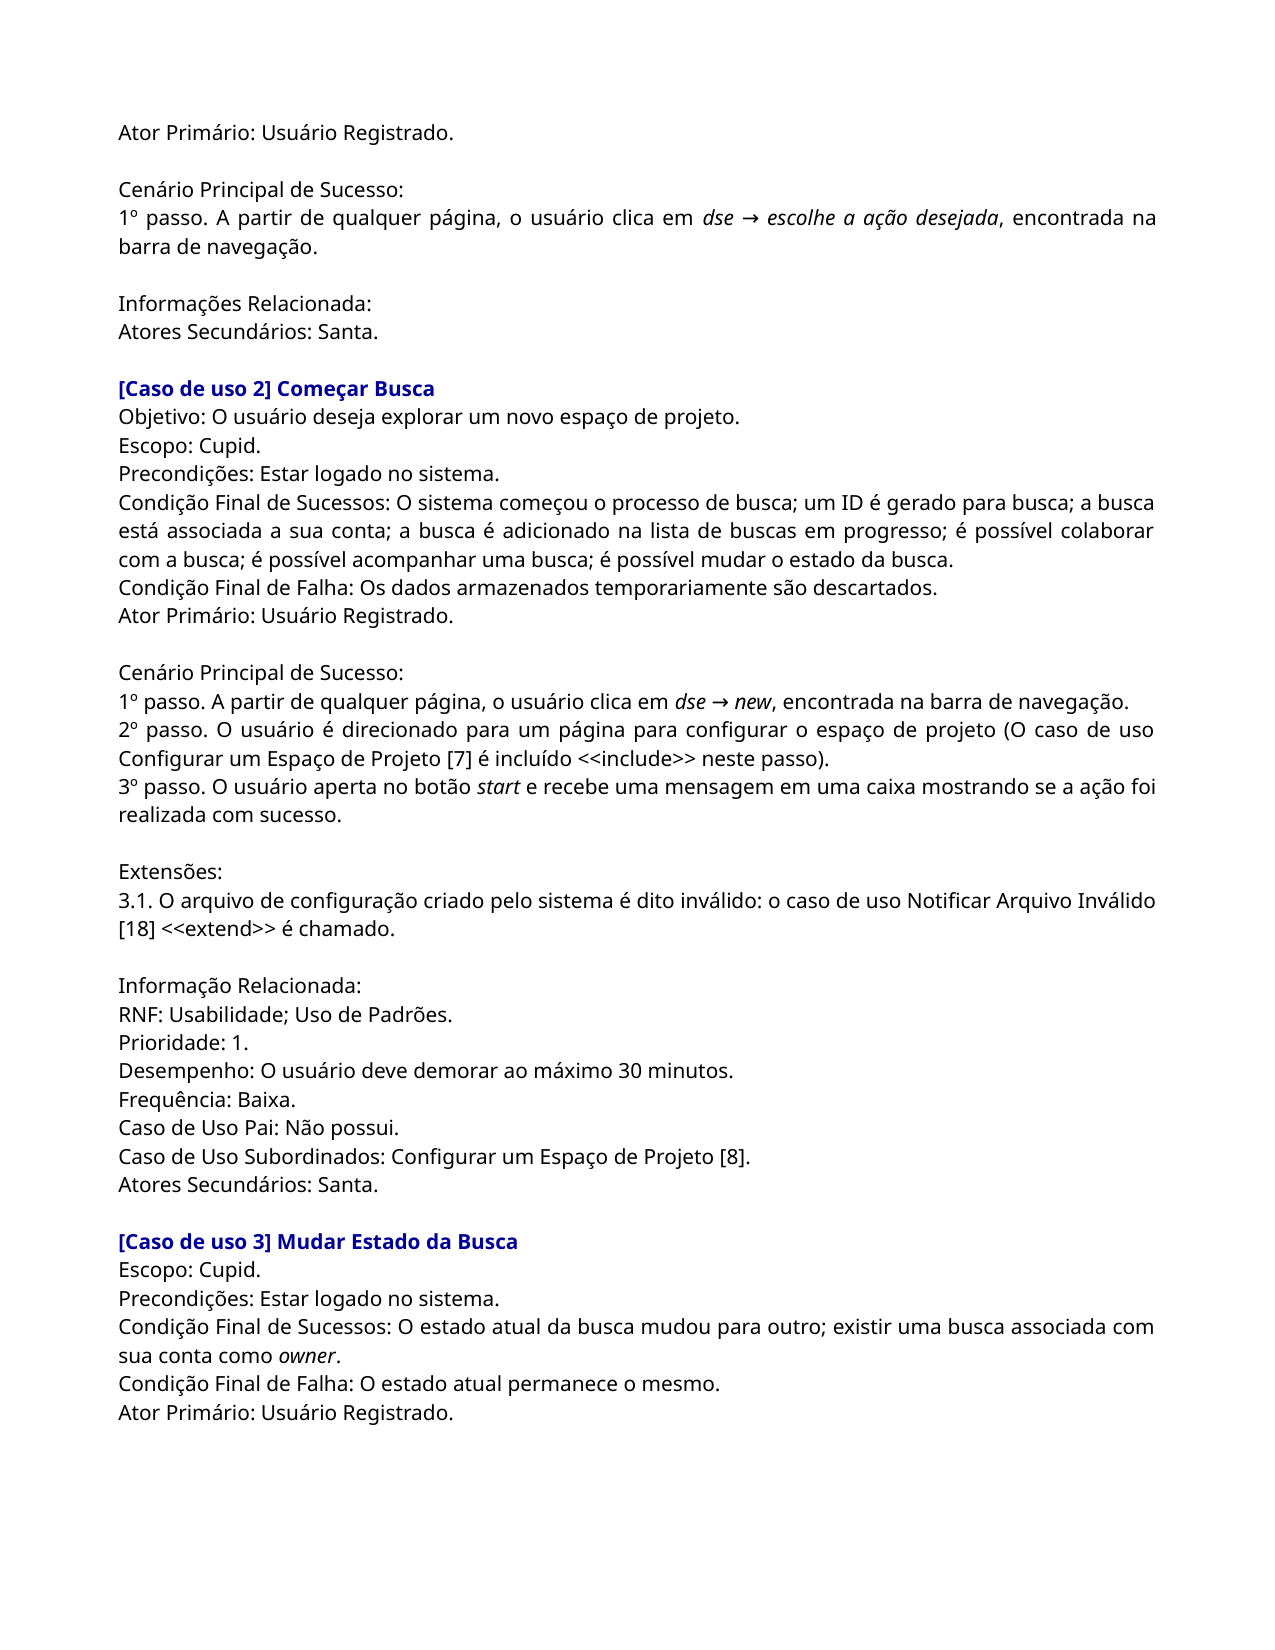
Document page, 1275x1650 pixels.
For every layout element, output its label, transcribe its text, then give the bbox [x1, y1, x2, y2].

text Condição Final de Falha: O estado atual permanece o mesmo. [118, 1369, 1157, 1398]
text Caso de Uso Subordinados: Configurar um Espaço de Projeto [8]. [118, 1142, 1157, 1170]
text Caso de Uso Pai: Não possui. [118, 1113, 1157, 1142]
text Precondições: Estar logado no sistema. [118, 459, 1157, 488]
text Escopo: Cupid. [118, 1256, 1157, 1284]
text Escopo: Cupid. [118, 431, 1157, 459]
text Condição Final de Sucessos: O estado atual da busca mudou para outro; existir uma busca associada com sua conta como owner. [118, 1312, 1157, 1369]
text [Caso de uso 3] Mudar Estado da Busca [118, 1227, 1157, 1256]
text Frequência: Baixa. [118, 1085, 1157, 1113]
text Extensões: [118, 857, 1157, 886]
text RNF: Usabilidade; Uso de Padrões. [118, 1000, 1157, 1028]
text Prioridade: 1. [118, 1028, 1157, 1057]
text Informações Relacionada: [118, 289, 1157, 317]
text [Caso de uso 2] Começar Busca [118, 374, 1157, 402]
text Atores Secundários: Santa. [118, 1170, 1157, 1199]
text Precondições: Estar logado no sistema. [118, 1284, 1157, 1312]
text 3.1. O arquivo de configuração criado pelo sistema é dito inválido: o caso de uso Notificar Arquivo Inválido [18] <<extend>> é chamado. [118, 886, 1157, 943]
text Ator Primário: Usuário Registrado. [118, 118, 1157, 147]
text 3º passo. O usuário aperta no botão start e recebe uma mensagem em uma caixa mostrando se a ação foi realizada com sucesso. [118, 772, 1157, 829]
text Condição Final de Sucessos: O sistema começou o processo de busca; um ID é gerado para busca; a busca está associada a sua conta; a busca é adicionado na lista de buscas em progresso; é possível colaborar com a busca; é possível acompanhar uma busca; é possível mudar o estado da busca. [118, 488, 1157, 573]
text 1º passo. A partir de qualquer página, o usuário clica em dse → new, encontrada na barra de navegação. [118, 687, 1157, 715]
text Ator Primário: Usuário Registrado. [118, 1398, 1157, 1426]
text Desempenho: O usuário deve demorar ao máximo 30 minutos. [118, 1057, 1157, 1085]
text 1º passo. A partir de qualquer página, o usuário clica em dse → escolhe a ação desejada, encontrada na barra de navegação. [118, 203, 1157, 260]
text 2º passo. O usuário é direcionado para um página para configurar o espaço de projeto (O caso de uso Configurar um Espaço de Projeto [7] é incluído <<include>> neste passo). [118, 715, 1157, 772]
text Atores Secundários: Santa. [118, 317, 1157, 346]
text Cenário Principal de Sucesso: [118, 175, 1157, 203]
text Cenário Principal de Sucesso: [118, 658, 1157, 687]
text Informação Relacionada: [118, 971, 1157, 1000]
text Ator Primário: Usuário Registrado. [118, 602, 1157, 630]
text Condição Final de Falha: Os dados armazenados temporariamente são descartados. [118, 573, 1157, 602]
text Objetivo: O usuário deseja explorar um novo espaço de projeto. [118, 402, 1157, 431]
